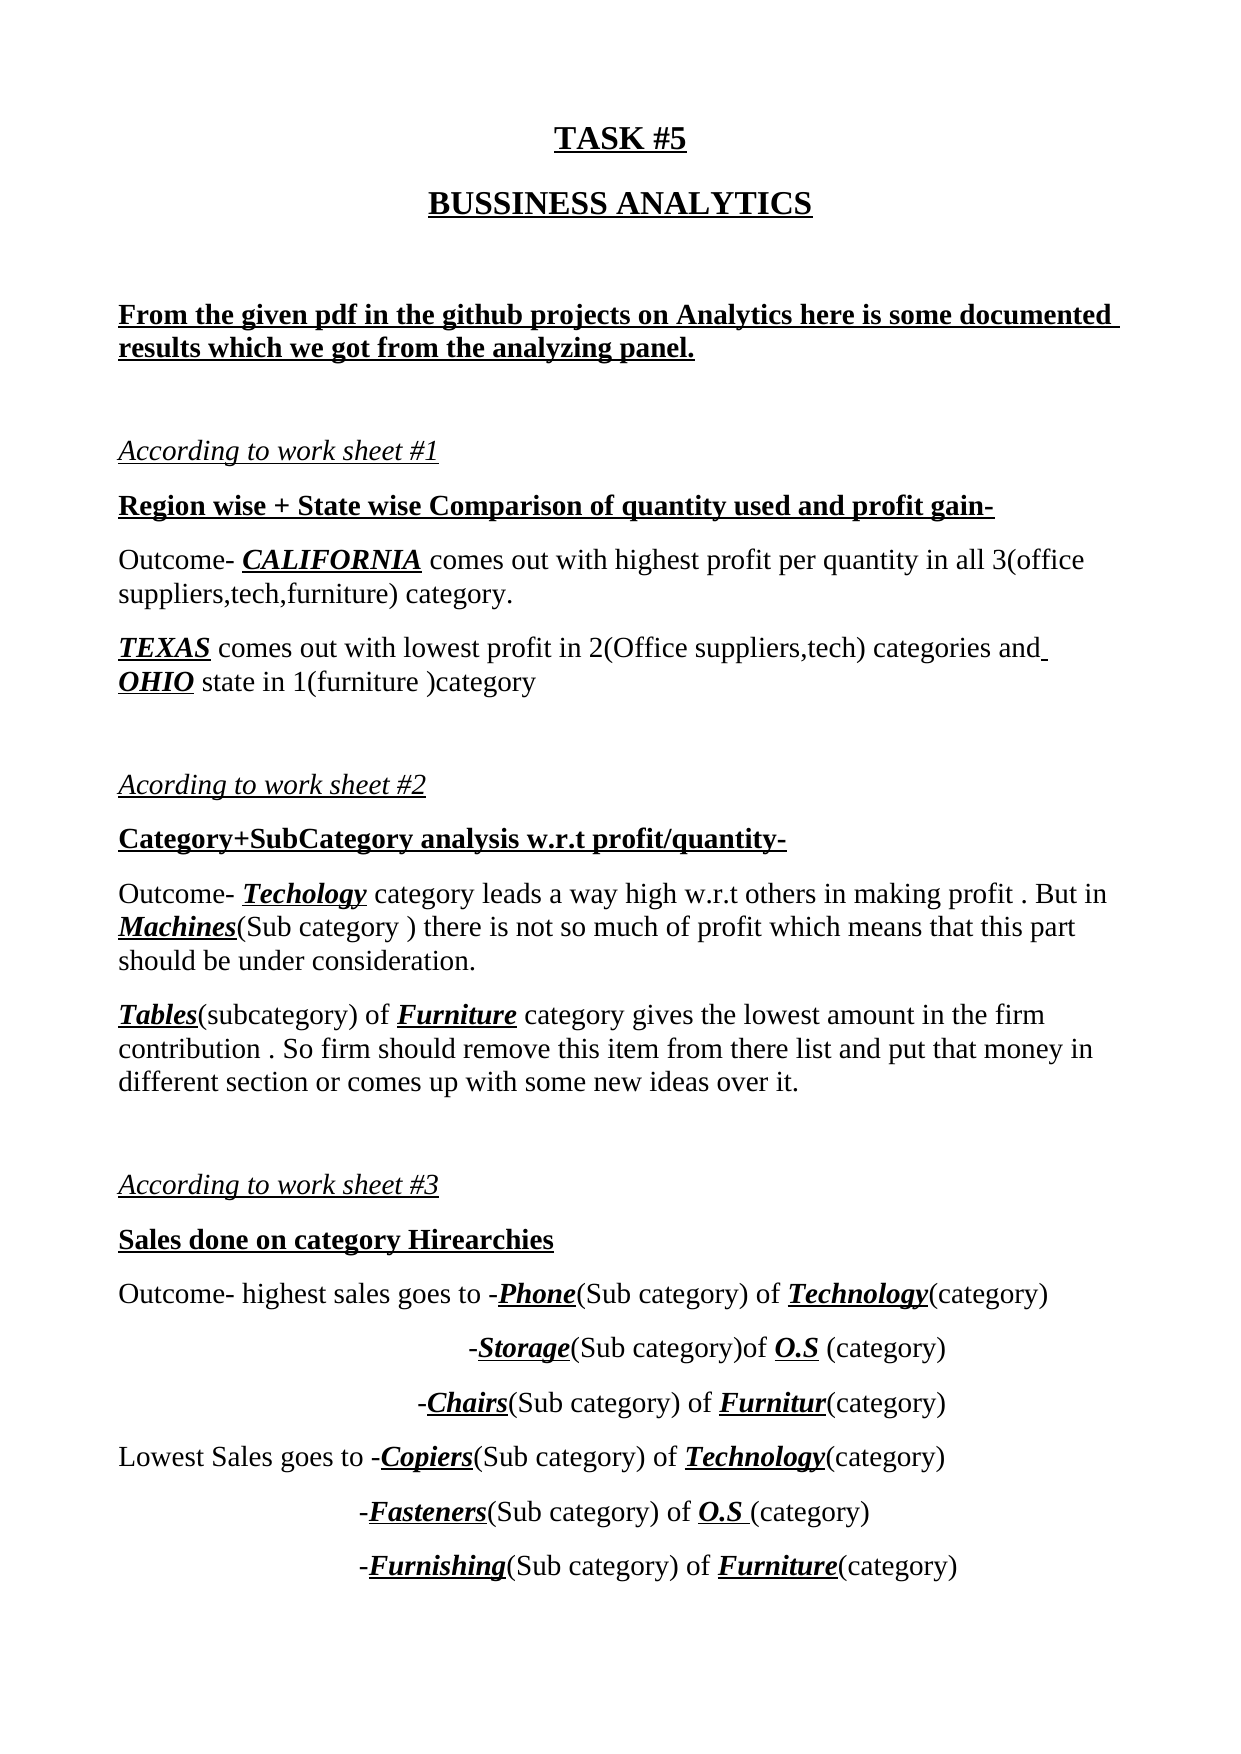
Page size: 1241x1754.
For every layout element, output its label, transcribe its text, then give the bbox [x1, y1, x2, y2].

text -Furnishing(Sub category) of Furniture(category) [118, 1548, 1122, 1582]
text Sales done on category Hirearchies [118, 1222, 1122, 1255]
text Outcome- highest sales goes to -Phone(Sub category) of Technology(category) [118, 1276, 1122, 1310]
text Outcome- CALIFORNIA comes out with highest profit per quantity in all 3(office suppliers,tech,furniture) category. [118, 542, 1122, 609]
text -Storage(Sub category)of O.S (category) [118, 1331, 1122, 1364]
text BUSSINESS ANALYTICS [118, 183, 1122, 221]
text According to work sheet #3 [118, 1167, 1122, 1201]
text Outcome- Techology category leads a way high w.r.t others in making profit . But in Machines(Sub category ) there is not so much of profit which means that this part should be under consideration. [118, 876, 1122, 976]
text Acording to work sheet #2 [118, 767, 1122, 801]
text TEXAS comes out with lowest profit in 2(Office suppliers,tech) categories and OHIO state in 1(furniture )category [118, 630, 1122, 697]
text Tables(subcategory) of Furniture category gives the lowest amount in the firm contribution . So firm should remove this item from there list and put that money in different section or comes up with some new ideas over it. [118, 997, 1122, 1098]
text -Fasteners(Sub category) of O.S (category) [118, 1494, 1122, 1527]
text Category+SubCategory analysis w.r.t profit/quantity- [118, 821, 1122, 855]
text According to work sheet #1 [118, 433, 1122, 467]
text -Chairs(Sub category) of Furnitur(category) [118, 1385, 1122, 1418]
text From the given pdf in the github projects on Analytics here is some documented results which we got from the analyzing panel. [118, 297, 1122, 364]
text Lowest Sales goes to -Copiers(Sub category) of Technology(category) [118, 1439, 1122, 1473]
text TASK #5 [118, 118, 1122, 156]
text Region wise + State wise Comparison of quantity used and profit gain- [118, 488, 1122, 521]
